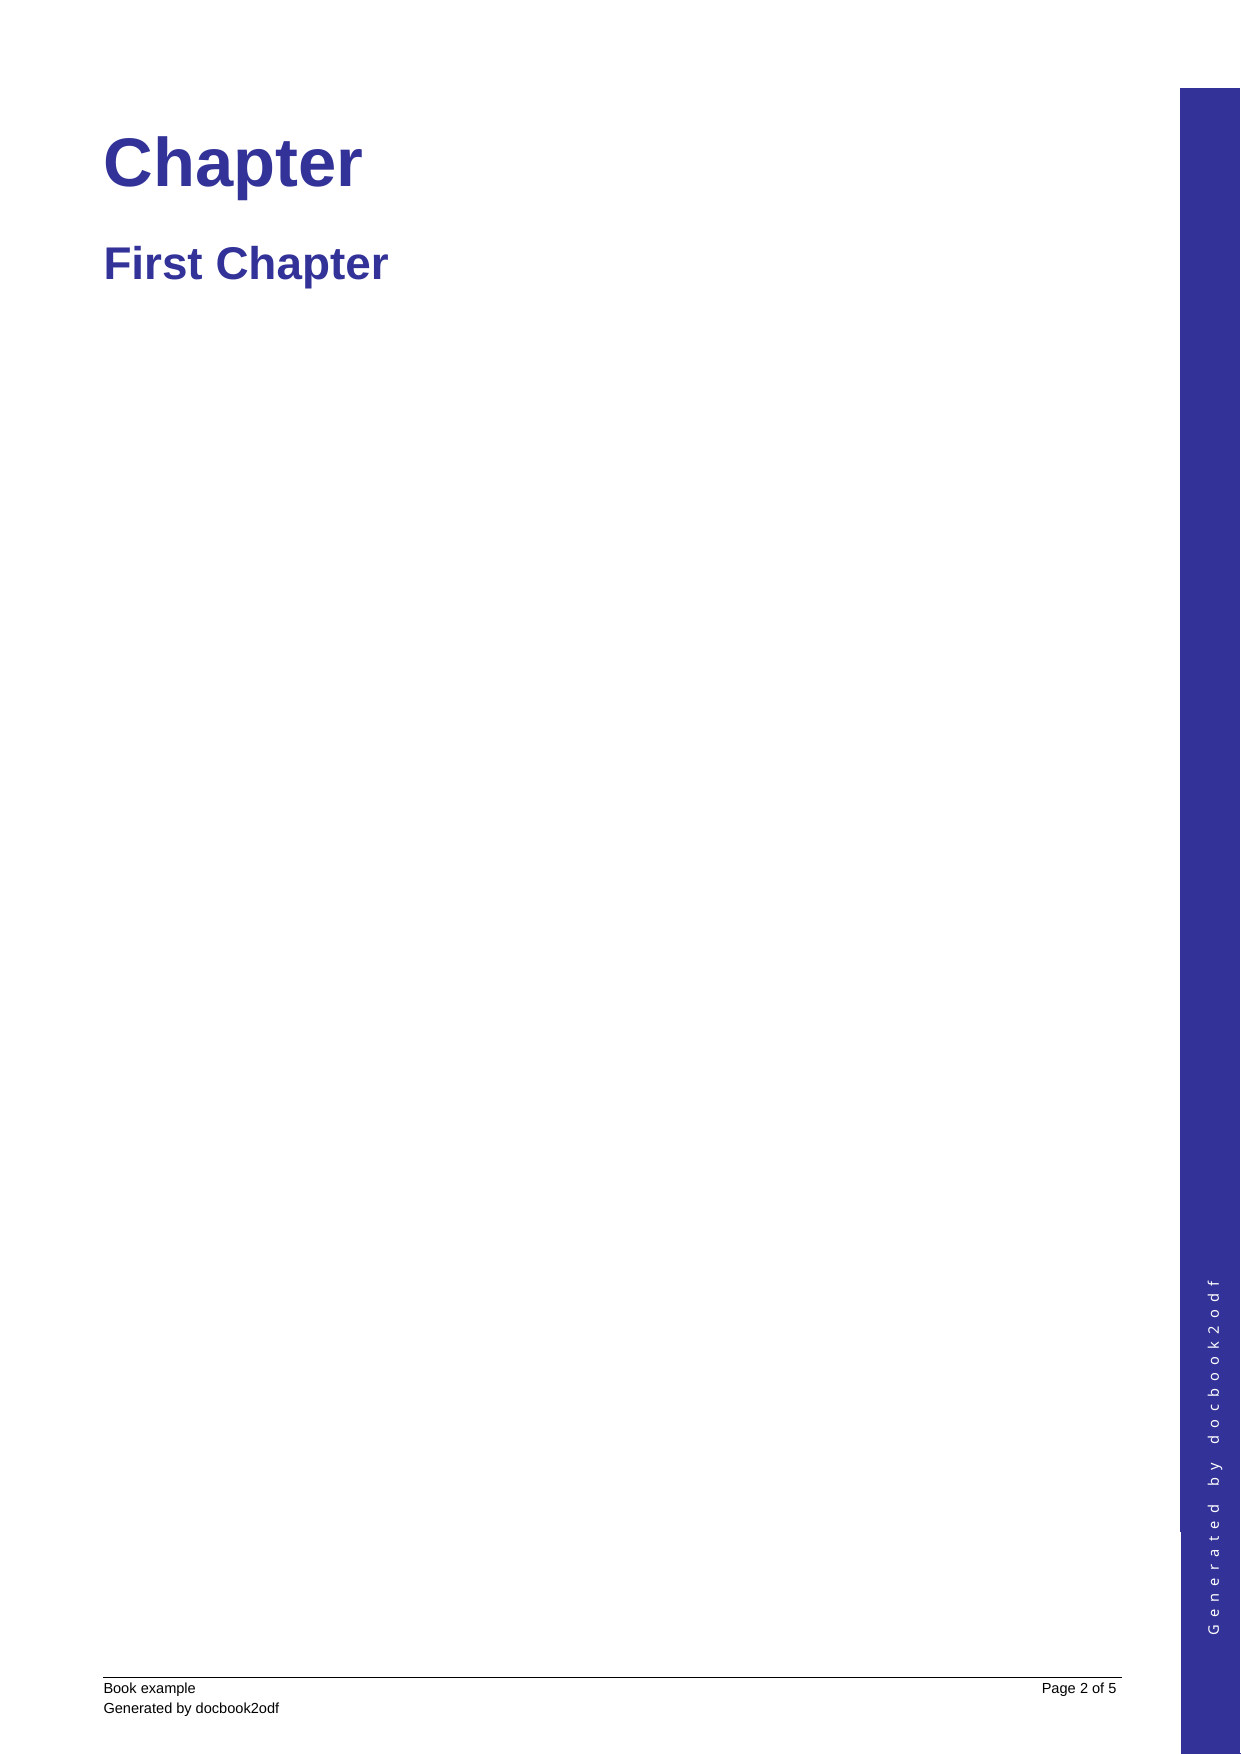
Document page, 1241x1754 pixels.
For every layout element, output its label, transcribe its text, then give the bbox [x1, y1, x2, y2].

subtitle First Chapter [103, 237, 1122, 289]
title Chapter [103, 87, 1122, 201]
